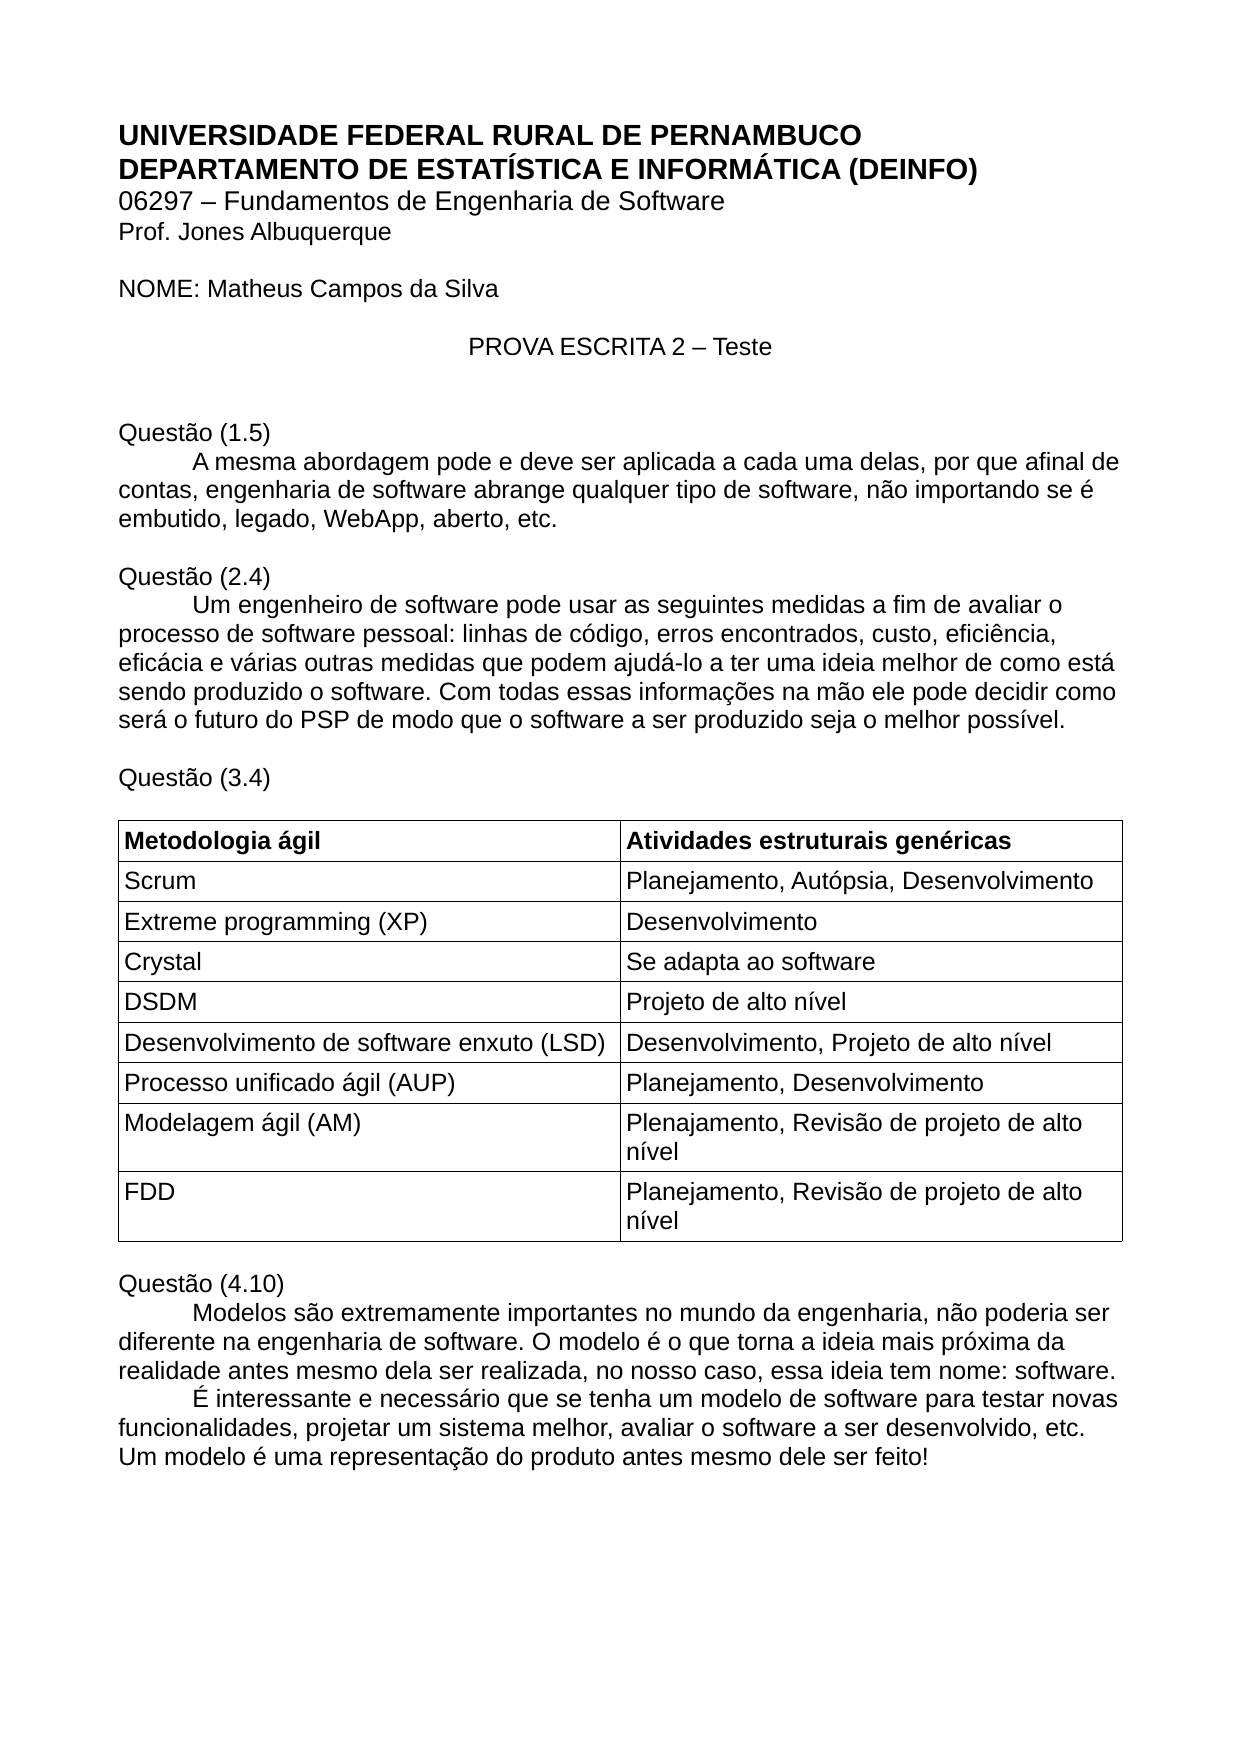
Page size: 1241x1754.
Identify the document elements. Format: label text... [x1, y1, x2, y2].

table_cell Planejamento, Revisão de projeto de alto nível [621, 1172, 1122, 1241]
table_cell DSDM [119, 982, 620, 1022]
table_cell Desenvolvimento [621, 902, 1122, 941]
text 06297 – Fundamentos de Engenharia de Software [118, 185, 1122, 216]
table_cell FDD [119, 1172, 620, 1241]
text UNIVERSIDADE FEDERAL RURAL DE PERNAMBUCO [118, 118, 1122, 152]
text Modelos são extremamente importantes no mundo da engenharia, não poderia ser diferente na engenharia de software. O modelo é o que torna a ideia mais próxima da realidade antes mesmo dela ser realizada, no nosso caso, essa ideia tem nome: software. [118, 1298, 1122, 1384]
table_header Metodologia ágil [119, 821, 620, 861]
table_cell Planejamento, Autópsia, Desenvolvimento [621, 862, 1122, 901]
table_cell Extreme programming (XP) [119, 902, 620, 941]
text A mesma abordagem pode e deve ser aplicada a cada uma delas, por que afinal de contas, engenharia de software abrange qualquer tipo de software, não importando se é embutido, legado, WebApp, aberto, etc. [118, 446, 1122, 533]
text Questão (3.4) [118, 763, 1122, 791]
table_cell Plenajamento, Revisão de projeto de alto nível [621, 1104, 1122, 1171]
text Questão (1.5) [118, 418, 1122, 446]
table_cell Projeto de alto nível [621, 982, 1122, 1022]
table_cell Desenvolvimento de software enxuto (LSD) [119, 1023, 620, 1062]
table_cell Se adapta ao software [621, 942, 1122, 981]
text É interessante e necessário que se tenha um modelo de software para testar novas funcionalidades, projetar um sistema melhor, avaliar o software a ser desenvolvido, etc. Um modelo é uma representação do produto antes mesmo dele ser feito! [118, 1384, 1122, 1471]
text Um engenheiro de software pode usar as seguintes medidas a fim de avaliar o processo de software pessoal: linhas de código, erros encontrados, custo, eficiência, eficácia e várias outras medidas que podem ajudá-lo a ter uma ideia melhor de como está sendo produzido o software. Com todas essas informações na mão ele pode decidir como será o futuro do PSP de modo que o software a ser produzido seja o melhor possível. [118, 590, 1122, 734]
table_cell Modelagem ágil (AM) [119, 1104, 620, 1171]
table_cell Desenvolvimento, Projeto de alto nível [621, 1023, 1122, 1062]
text Questão (4.10) [118, 1269, 1122, 1298]
table_cell Processo unificado ágil (AUP) [119, 1063, 620, 1102]
table_cell Scrum [119, 862, 620, 901]
text Questão (2.4) [118, 561, 1122, 590]
text PROVA ESCRITA 2 – Teste [118, 331, 1122, 360]
text NOME: Matheus Campos da Silva [118, 274, 1122, 303]
text Prof. Jones Albuquerque [118, 216, 1122, 245]
table_cell Planejamento, Desenvolvimento [621, 1063, 1122, 1102]
table_cell Crystal [119, 942, 620, 981]
table_header Atividades estruturais genéricas [621, 821, 1122, 861]
text DEPARTAMENTO DE ESTATÍSTICA E INFORMÁTICA (DEINFO) [118, 152, 1122, 185]
